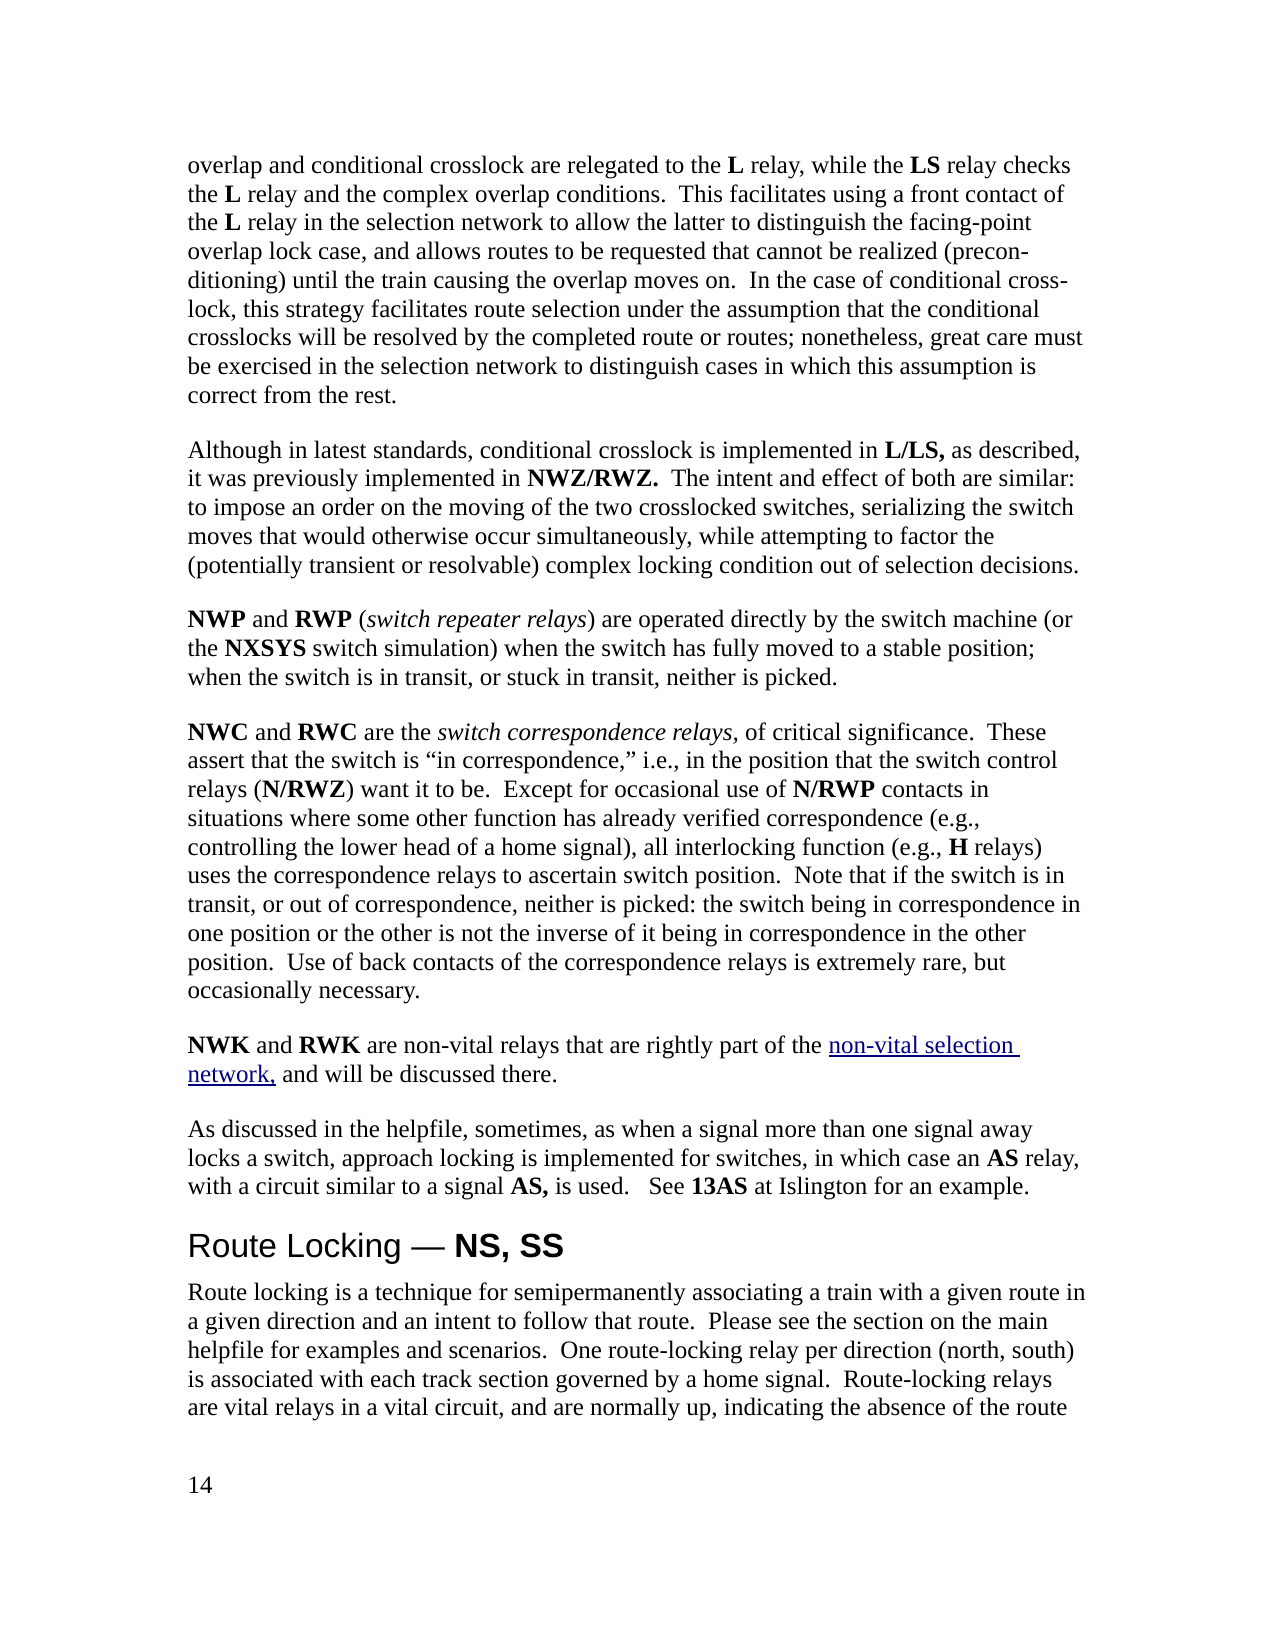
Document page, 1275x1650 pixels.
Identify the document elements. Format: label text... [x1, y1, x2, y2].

text Although in latest standards, conditional crosslock is implemented in L/LS, as described, it was previously implemented in NWZ/RWZ. The intent and effect of both are similar: to impose an order on the moving of the two crosslocked switches, serializing the switch moves that would otherwise occur simultaneously, while attempting to factor the (potentially transient or resolvable) complex locking condition out of selection decisions. [187, 435, 1087, 578]
text Route locking is a technique for semipermanently associating a train with a given route in a given direction and an intent to follow that route. Please see the section on the main helpfile for examples and scenarios. One route-locking relay per direction (north, south) is associated with each track section governed by a home signal. Route-locking relays are vital relays in a vital circuit, and are normally up, indicating the absence of the route [187, 1277, 1087, 1421]
text NWP and RWP (switch repeater relays) are operated directly by the switch machine (or the NXSYS switch simulation) when the switch has fully moved to a stable position; when the switch is in transit, or stuck in transit, neither is picked. [187, 604, 1087, 691]
subtitle Route Locking — NS, SS [187, 1226, 1087, 1265]
text NWC and RWC are the switch correspondence relays, of critical significance. These assert that the switch is “in correspondence,” i.e., in the position that the switch control relays (N/RWZ) want it to be. Except for occasional use of N/RWP contacts in situations where some other function has already verified correspondence (e.g., controlling the lower head of a home signal), all interlocking function (e.g., H relays) uses the correspondence relays to ascertain switch position. Note that if the switch is in transit, or out of correspondence, neither is picked: the switch being in correspondence in one position or the other is not the inverse of it being in correspondence in the other position. Use of back contacts of the correspondence relays is extremely rare, but occasionally necessary. [187, 717, 1087, 1004]
text overlap and conditional crosslock are relegated to the L relay, while the LS relay checks the L relay and the complex overlap conditions. This facilitates using a front contact of the L relay in the selection network to allow the latter to distinguish the facing-point overlap lock case, and allows routes to be requested that cannot be realized (precon­ditioning) until the train causing the overlap moves on. In the case of conditional cross­lock, this strategy facilitates route selection under the assumption that the conditional crosslocks will be resolved by the completed route or routes; nonetheless, great care must be exercised in the selection network to distinguish cases in which this assumption is correct from the rest. [187, 150, 1087, 409]
text NWK and RWK are non-vital relays that are rightly part of the non-vital selection network, and will be discussed there. [187, 1030, 1087, 1088]
text As discussed in the helpfile, sometimes, as when a signal more than one signal away locks a switch, approach locking is implemented for switches, in which case an AS relay, with a circuit similar to a signal AS, is used. See 13AS at Islington for an example. [187, 1114, 1087, 1200]
